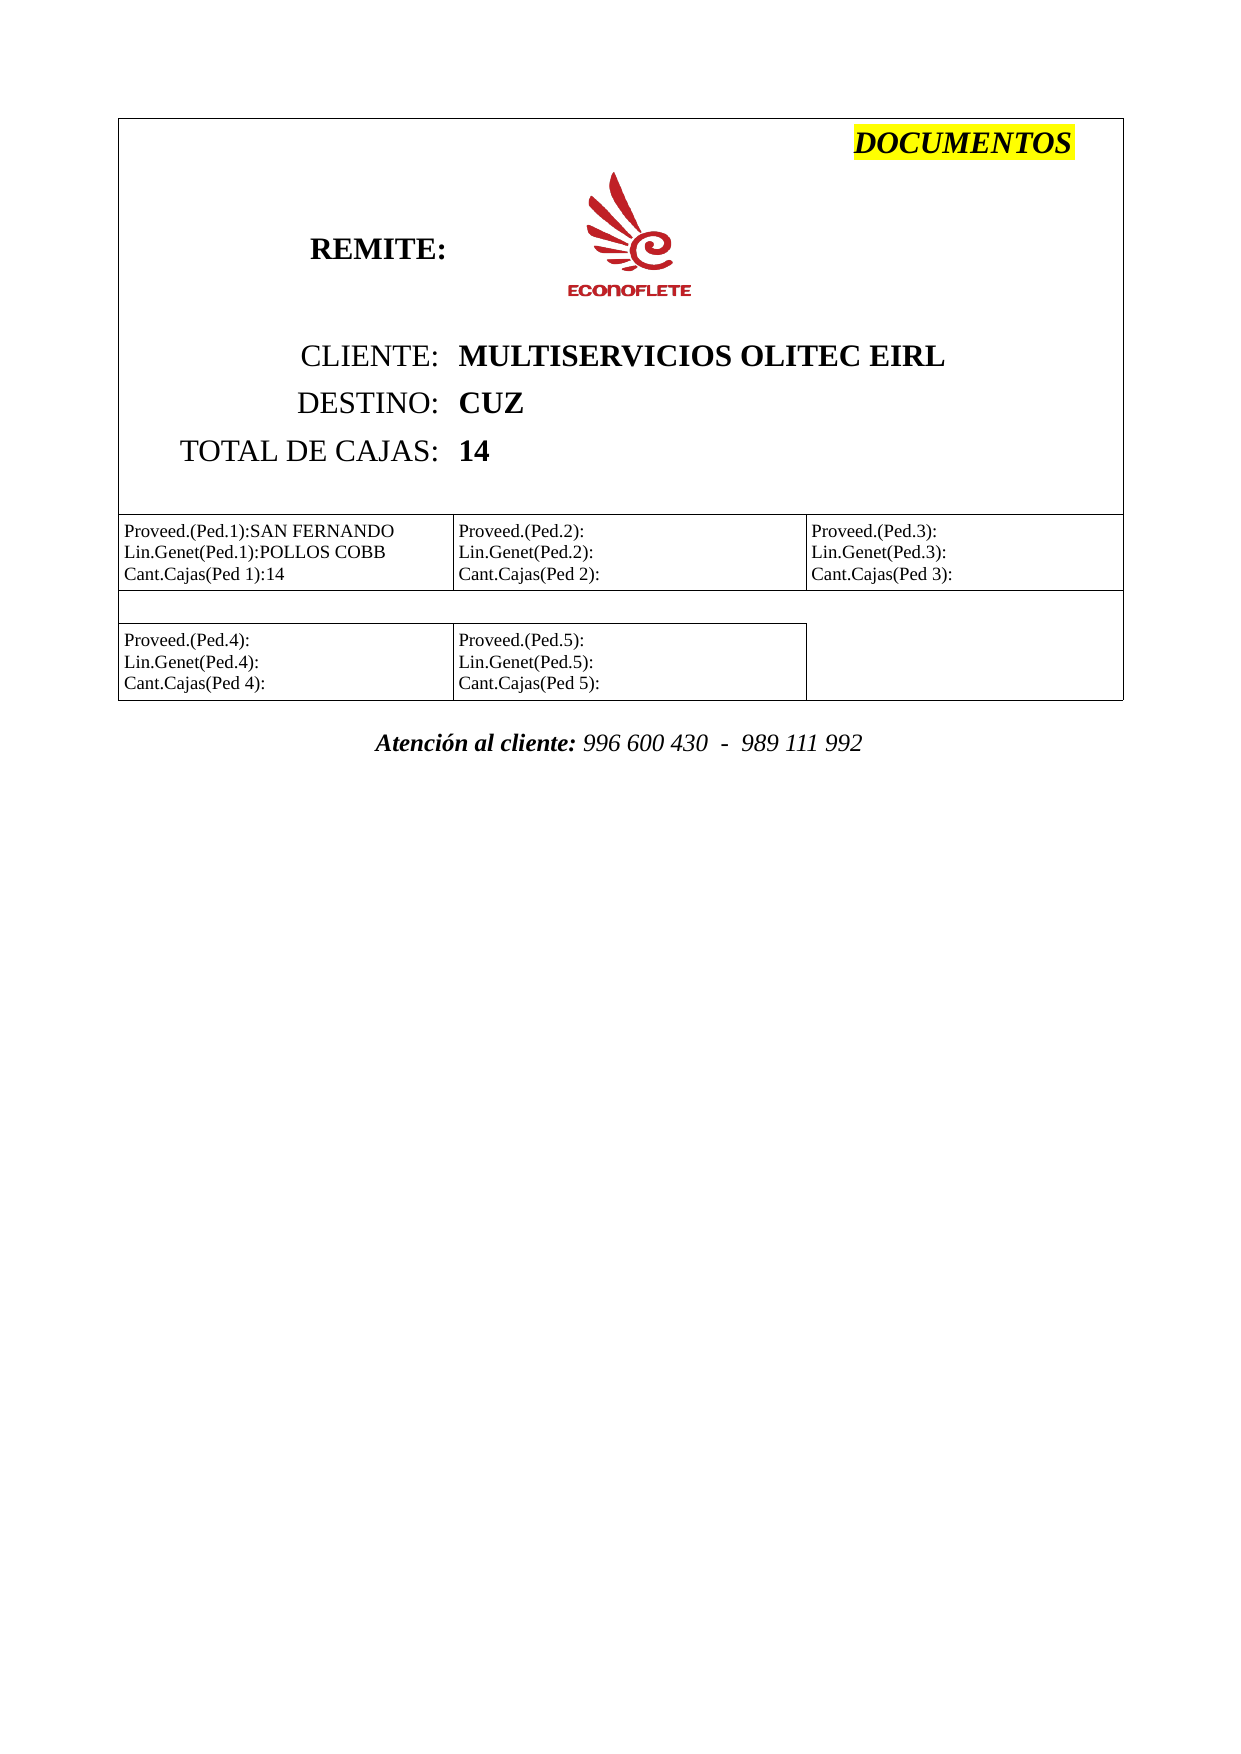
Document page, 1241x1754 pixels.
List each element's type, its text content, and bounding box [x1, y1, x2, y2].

table_cell Proveed.(Ped.2): Lin.Genet(Ped.2): Cant.Cajas(Ped 2): [454, 515, 806, 590]
table_header [119, 119, 453, 166]
table_header [453, 119, 806, 166]
table_cell Proveed.(Ped.4): Lin.Genet(Ped.4): Cant.Cajas(Ped 4): [119, 624, 453, 699]
table_cell [806, 379, 1123, 426]
table_cell [806, 591, 1123, 623]
table_cell [119, 591, 453, 623]
table_cell [119, 474, 453, 514]
table_cell REMITE: [119, 166, 453, 332]
table_cell Proveed.(Ped.3): Lin.Genet(Ped.3): Cant.Cajas(Ped 3): [807, 515, 1123, 590]
table_cell [453, 474, 806, 514]
table_cell [806, 166, 1123, 332]
table_cell Proveed.(Ped.5): Lin.Genet(Ped.5): Cant.Cajas(Ped 5): [454, 624, 806, 699]
table_cell [453, 591, 806, 623]
table_cell [806, 474, 1123, 514]
table_cell [453, 166, 806, 332]
table_header DOCUMENTOS [806, 119, 1123, 166]
table_cell [807, 623, 1123, 699]
table_cell Proveed.(Ped.1):SAN FERNANDO Lin.Genet(Ped.1):POLLOS COBB Cant.Cajas(Ped 1):14 [119, 515, 453, 590]
table_cell DESTINO: [119, 379, 453, 426]
table_cell MULTISERVICIOS OLITEC EIRL [453, 332, 1123, 379]
picture [552, 171, 707, 297]
text Atención al cliente: 996 600 430 - 989 111 992 [118, 728, 1122, 757]
table_cell 14 [453, 426, 1123, 474]
table_cell CLIENTE: [119, 332, 453, 379]
table_cell TOTAL DE CAJAS: [119, 426, 453, 474]
table_cell CUZ [453, 379, 806, 426]
